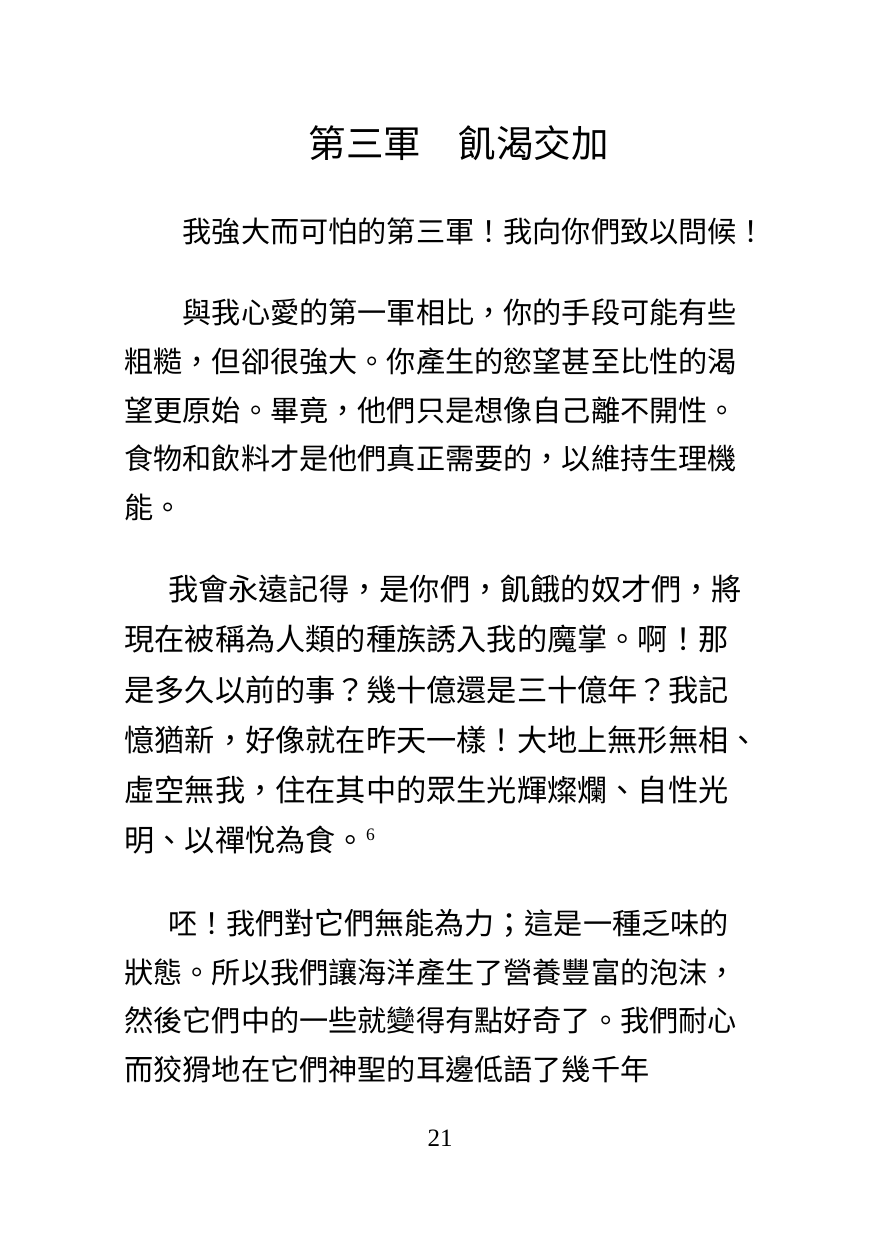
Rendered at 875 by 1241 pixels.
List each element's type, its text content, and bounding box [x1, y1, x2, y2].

text 我強大而可怕的第三軍！我向你們致以問候！ [124, 209, 756, 251]
text 我會永遠記得，是你們，飢餓的奴才們，將現在被稱為人類的種族誘入我的魔掌。啊！那是多久以前的事？幾十億還是三十億年？我記憶猶新，好像就在昨天一樣！大地上無形無相、虛空無我，住在其中的眾生光輝燦爛、自性光明、以禪悅為食。 [124, 565, 756, 861]
text 與我心愛的第一軍相比，你的手段可能有些粗糙，但卻很強大。你產生的慾望甚至比性的渴望更原始。畢竟，他們只是想像自己離不開性。食物和飲料才是他們真正需要的，以維持生理機能。 [124, 290, 756, 527]
subtitle 第三軍 飢渴交加 [162, 113, 756, 168]
text 呸！我們對它們無能為力；這是一種乏味的狀態。所以我們讓海洋產生了營養豐富的泡沫，然後它們中的一些就變得有點好奇了。我們耐心而狡猾地在它們神聖的耳邊低語了幾千年 「嗯......好吃」。它們一個接一個地用指尖蘸了蘸，然後細緻地舔了舔。他們一個接一個開始吸收粗糙的物質，而他們自己的形態也變得粗糙。漸漸地，不知不覺間，它們的形態越來越粗糙，需要的食物也越來越多，越來越粗。 哈哈！現在我們有著一群傻瓜在排隊吃油膩的漢堡！ [124, 900, 756, 1089]
